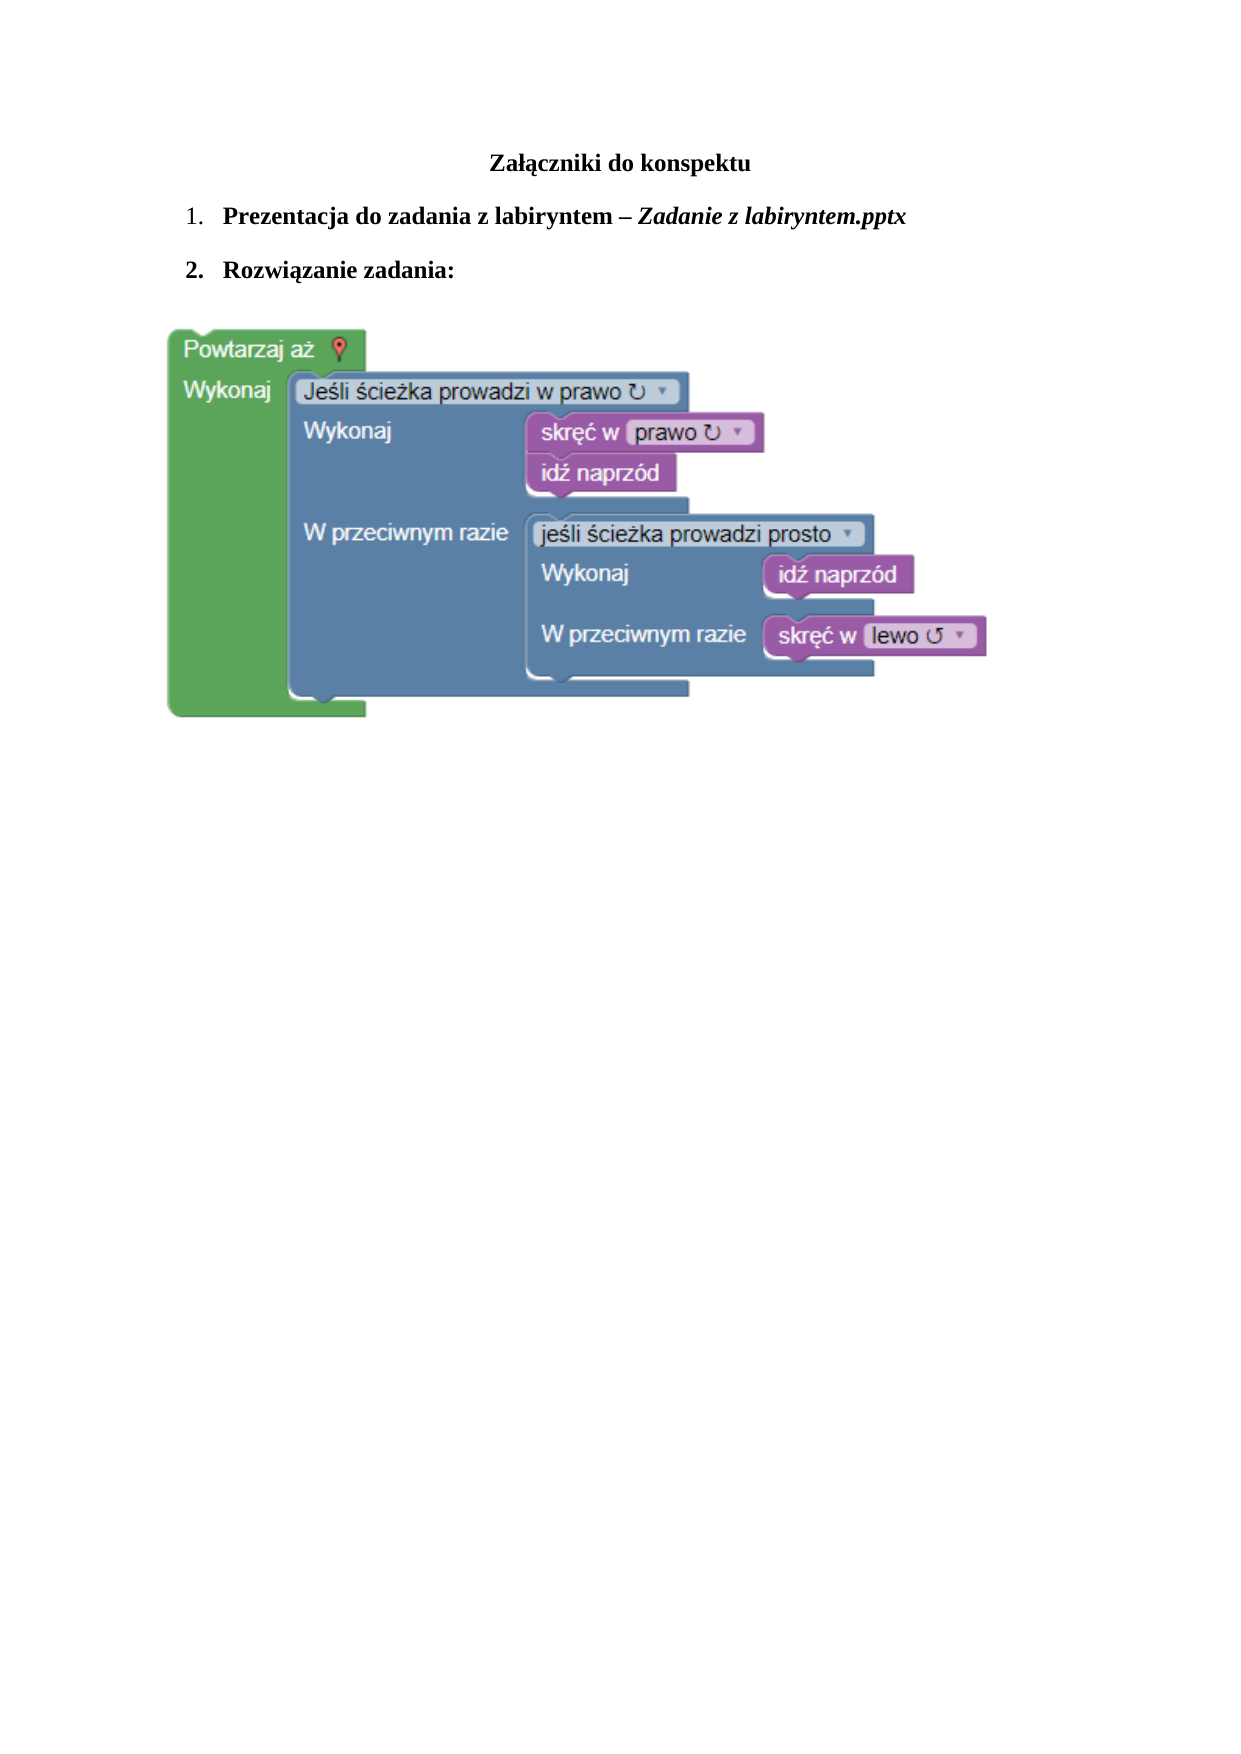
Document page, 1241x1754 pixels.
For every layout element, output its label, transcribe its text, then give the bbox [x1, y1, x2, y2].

list Prezentacja do zadania z labiryntem – Zadanie z labiryntem.pptx [185, 201, 1093, 230]
list Rozwiązanie zadania: [185, 255, 1093, 284]
text Załączniki do konspektu [148, 148, 1093, 176]
